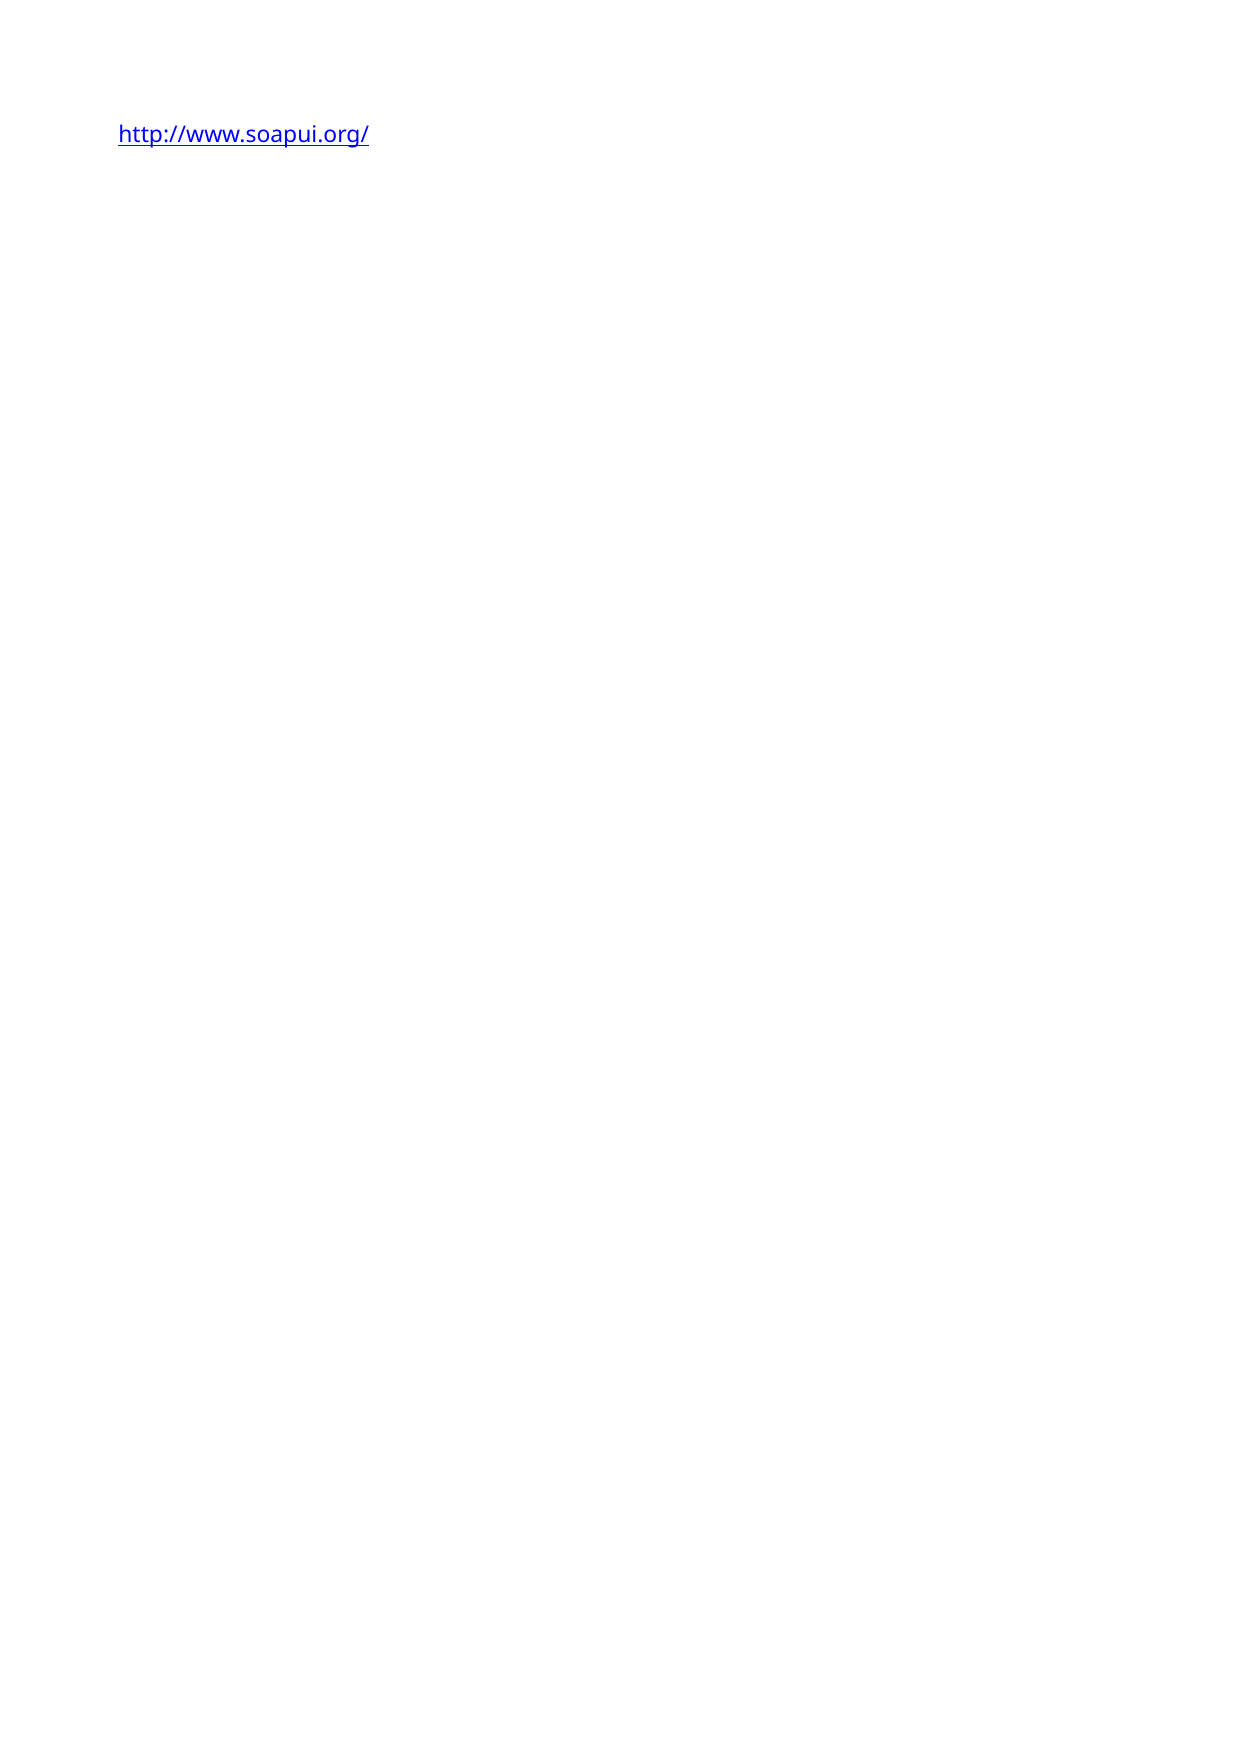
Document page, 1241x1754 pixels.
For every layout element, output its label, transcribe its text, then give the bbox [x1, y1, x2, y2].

text http://www.soapui.org/ [118, 118, 1122, 149]
